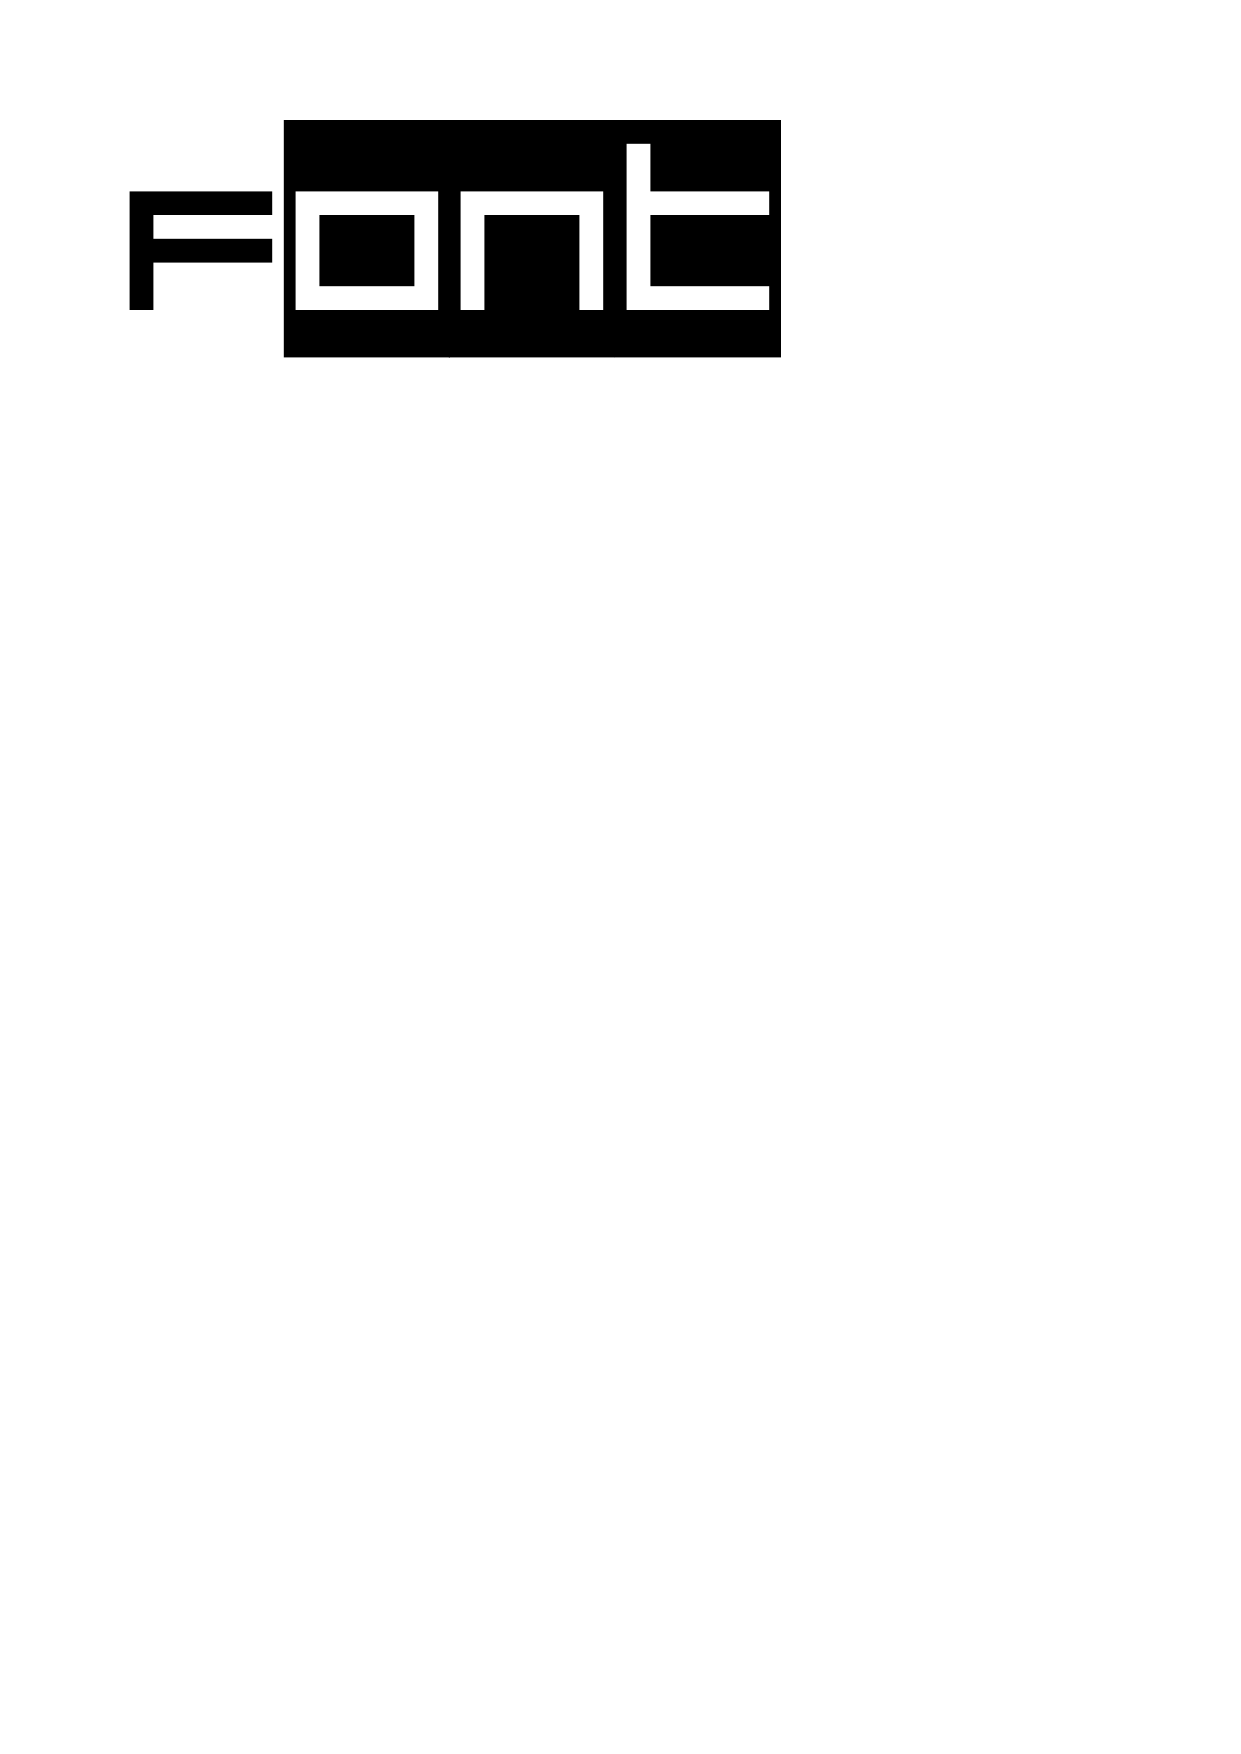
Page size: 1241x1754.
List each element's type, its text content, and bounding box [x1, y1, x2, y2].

text Font [118, 118, 1122, 358]
